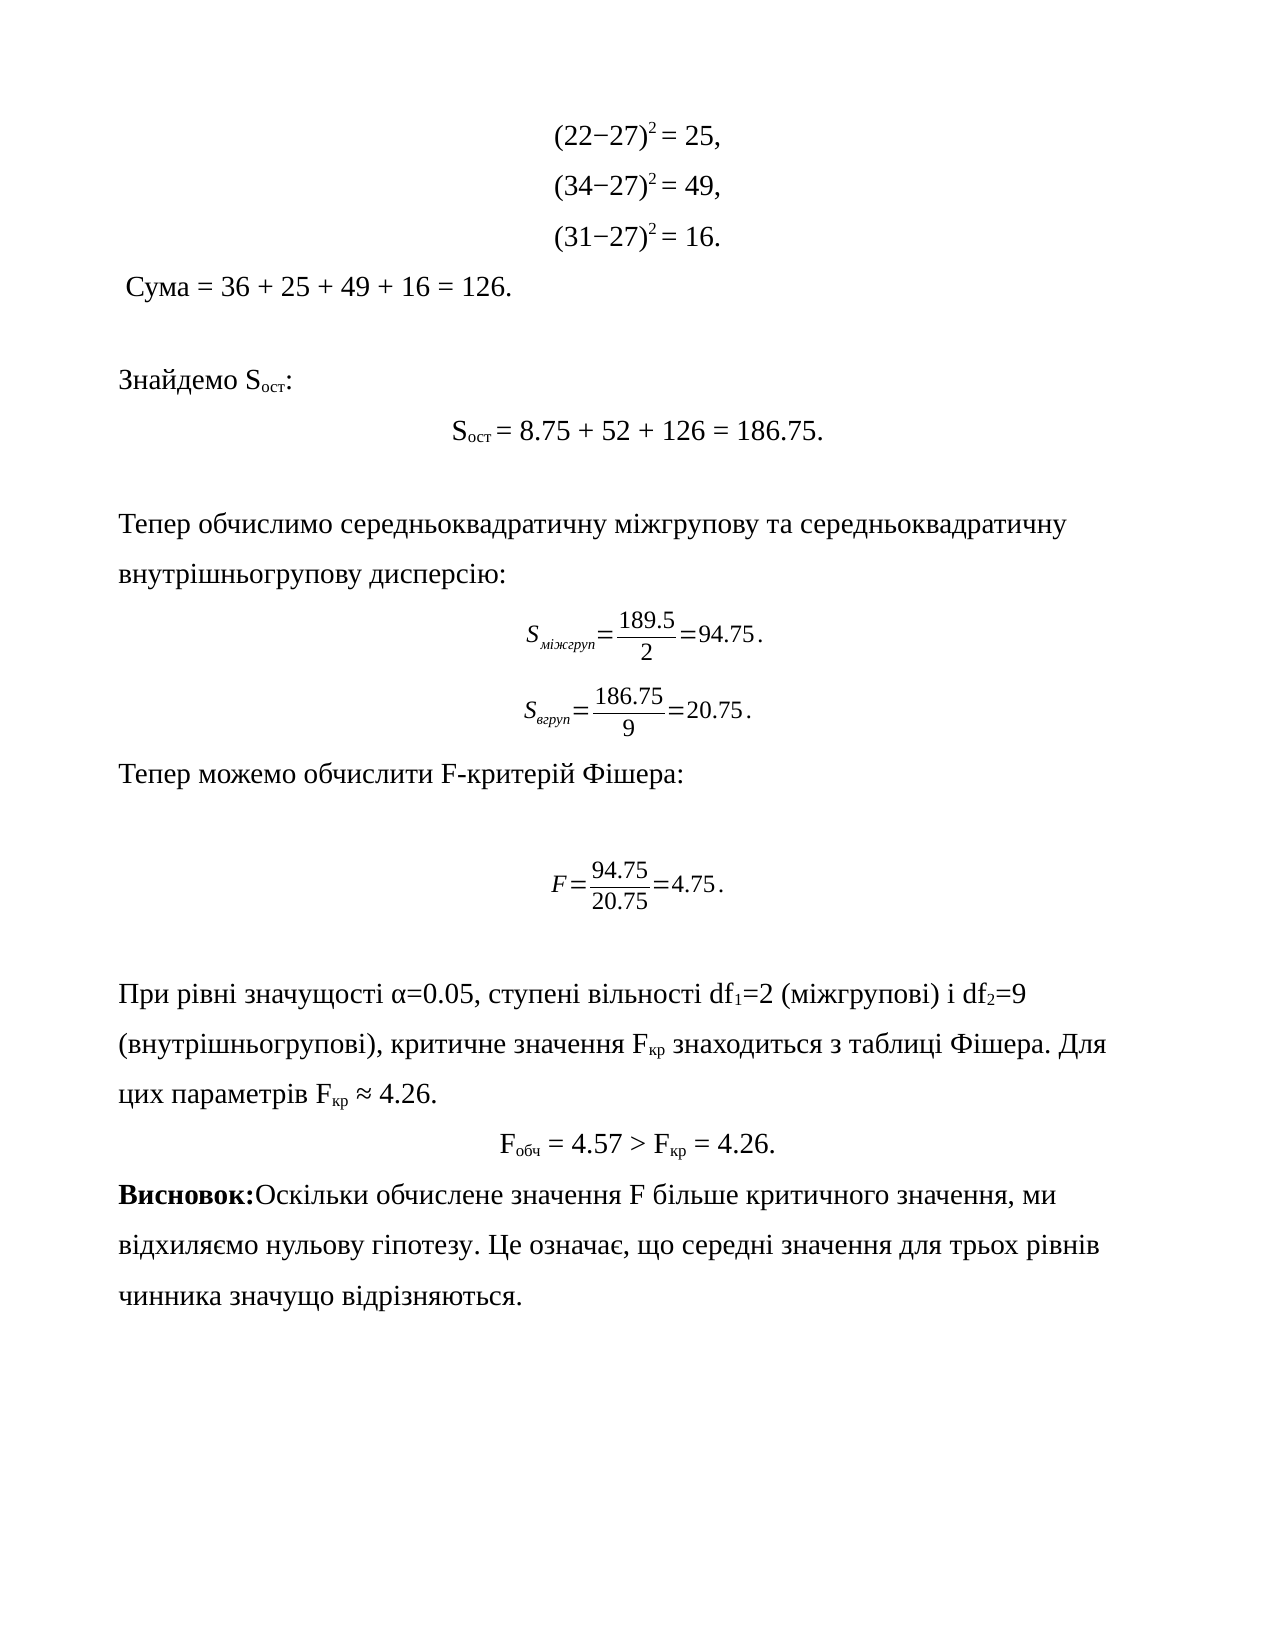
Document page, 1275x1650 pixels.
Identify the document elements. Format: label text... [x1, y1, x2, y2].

text Sост = 8.75 + 52 + 126 = 186.75. [118, 413, 1157, 446]
text (34−27)2 = 49, [118, 168, 1157, 202]
text При рівні значущості α=0.05, ступені вільності df1=2 (міжгрупові) і df2=9 (внутрішньогрупові), критичне значення Fкр знаходиться з таблиці Фішера. Для цих параметрів Fкр ≈ 4.26. [118, 976, 1157, 1110]
text Fобч = 4.57 > Fкр = 4.26. [118, 1127, 1157, 1160]
text Тепер можемо обчислити F-критерій Фішера: [118, 756, 1157, 790]
text (31−27)2 = 16. [118, 219, 1157, 252]
subtitle Висновок:Оскільки обчислене значення F більше критичного значення, ми відхиляємо нульову гіпотезу. Це означає, що середні значення для трьох рівнів чинника значущо відрізняються. [118, 1177, 1157, 1311]
text Тепер обчислимо середньоквадратичну міжгрупову та середньоквадратичну внутрішньогрупову дисперсію: [118, 506, 1157, 590]
text (22−27)2 = 25, [118, 118, 1157, 152]
text Знайдемо Sост: [118, 362, 1157, 396]
text Сума = 36 + 25 + 49 + 16 = 126. [118, 269, 1157, 303]
